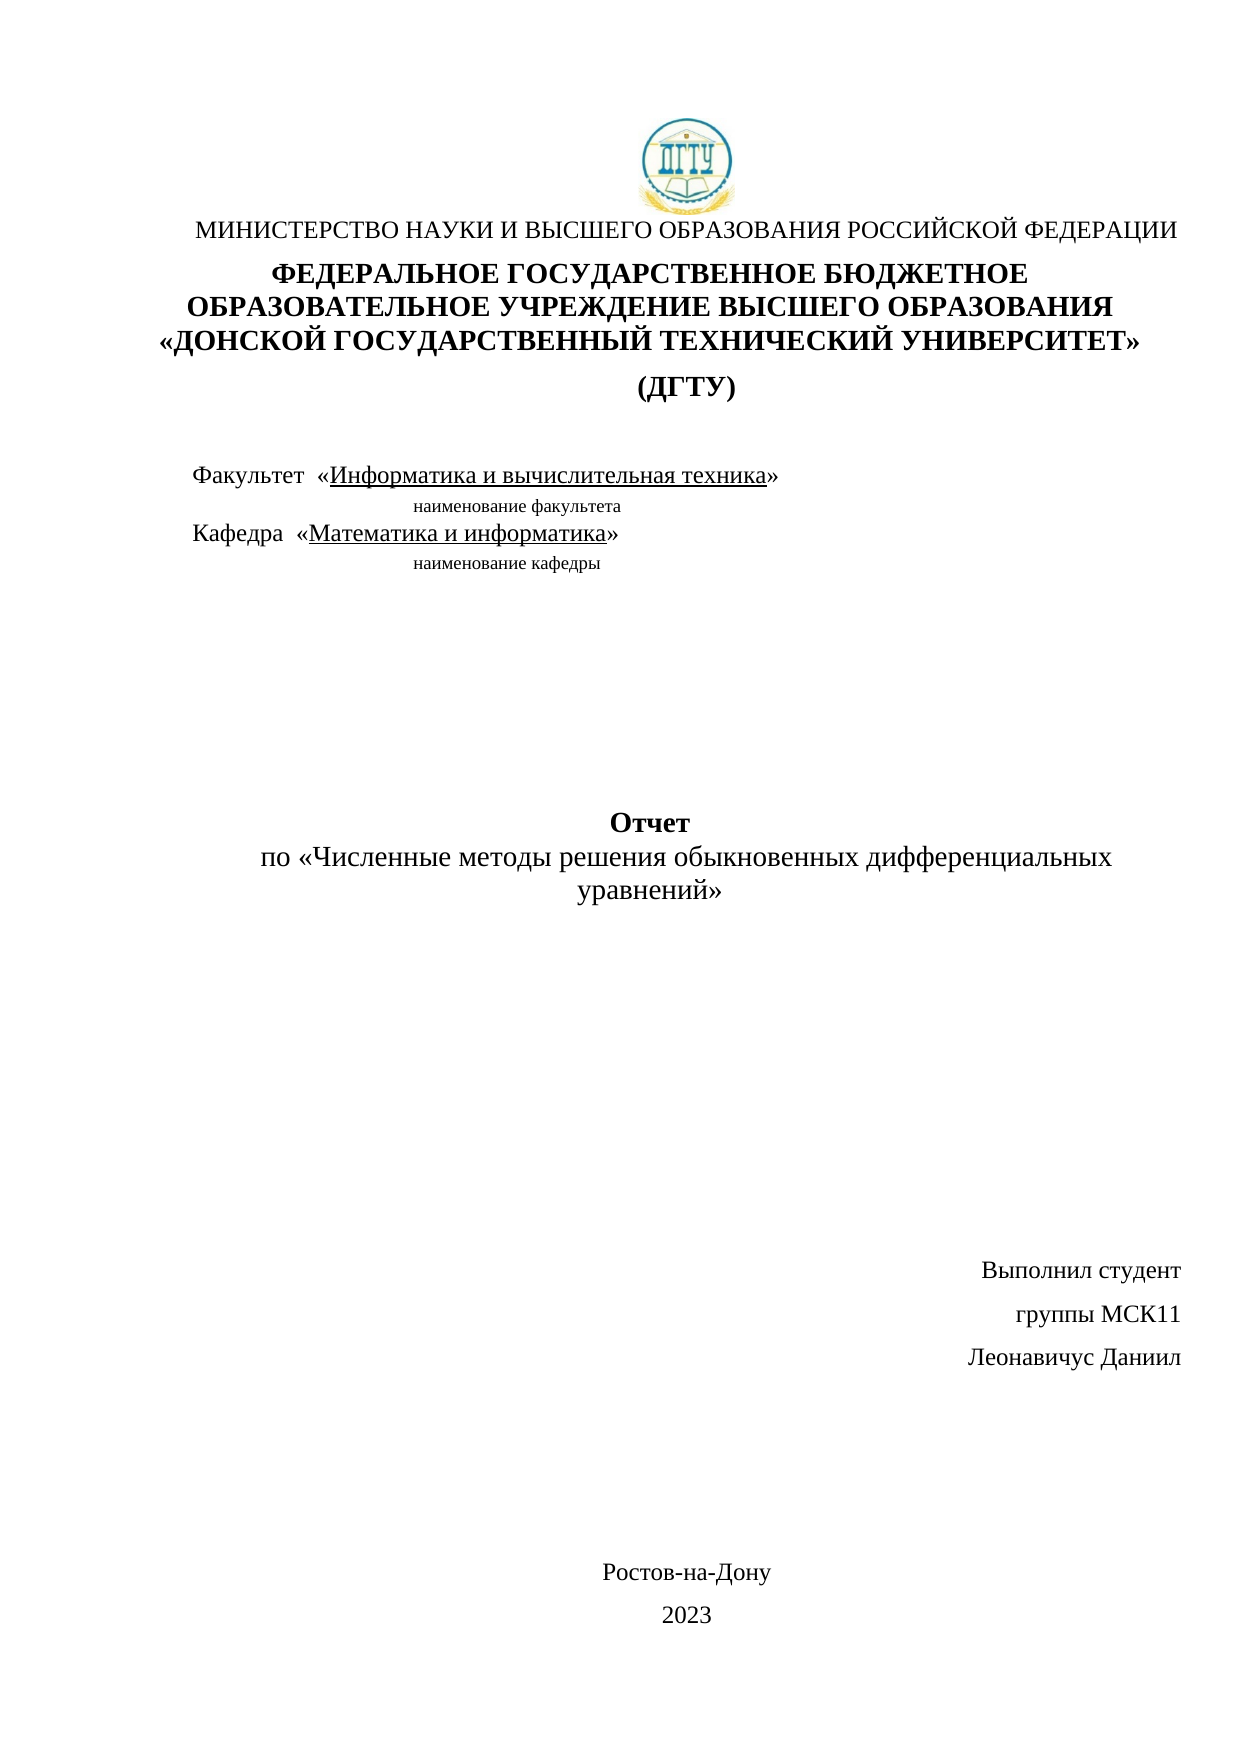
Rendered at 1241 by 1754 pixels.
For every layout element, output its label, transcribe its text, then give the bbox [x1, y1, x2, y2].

text 2023 [118, 1601, 1181, 1629]
text по «Численные методы решения обыкновенных дифференциальных уравнений» [118, 839, 1181, 906]
text наименование кафедры [118, 546, 1181, 575]
text Отчет [118, 805, 1181, 839]
text наименование факультета [118, 489, 1181, 518]
text ОБРАЗОВАТЕЛЬНОЕ УЧРЕЖДЕНИЕ ВЫСШЕГО ОБРАЗОВАНИЯ «ДОНСКОЙ ГОСУДАРСТВЕННЫЙ ТЕХНИЧЕСКИЙ УНИВЕРСИТЕТ» [118, 289, 1182, 357]
text МИНИСТЕРСТВО НАУКИ И ВЫСШЕГО ОБРАЗОВАНИЯ РОССИЙСКОЙ ФЕДЕРАЦИИ [118, 215, 1181, 243]
text (ДГТУ) [118, 369, 1181, 403]
picture [638, 118, 735, 215]
text Выполнил студент [118, 1256, 1181, 1284]
text Кафедра «Математика и информатика» [118, 518, 1181, 546]
text Факультет «Информатика и вычислительная техника» [118, 460, 1181, 489]
text Леонавичус Даниил [929, 1342, 1181, 1371]
text Ростов-на-Дону [118, 1557, 1181, 1586]
text группы МСК11 [118, 1299, 1181, 1327]
text ФЕДЕРАЛЬНОЕ ГОСУДАРСТВЕННОЕ БЮДЖЕТНОЕ [118, 256, 1182, 289]
